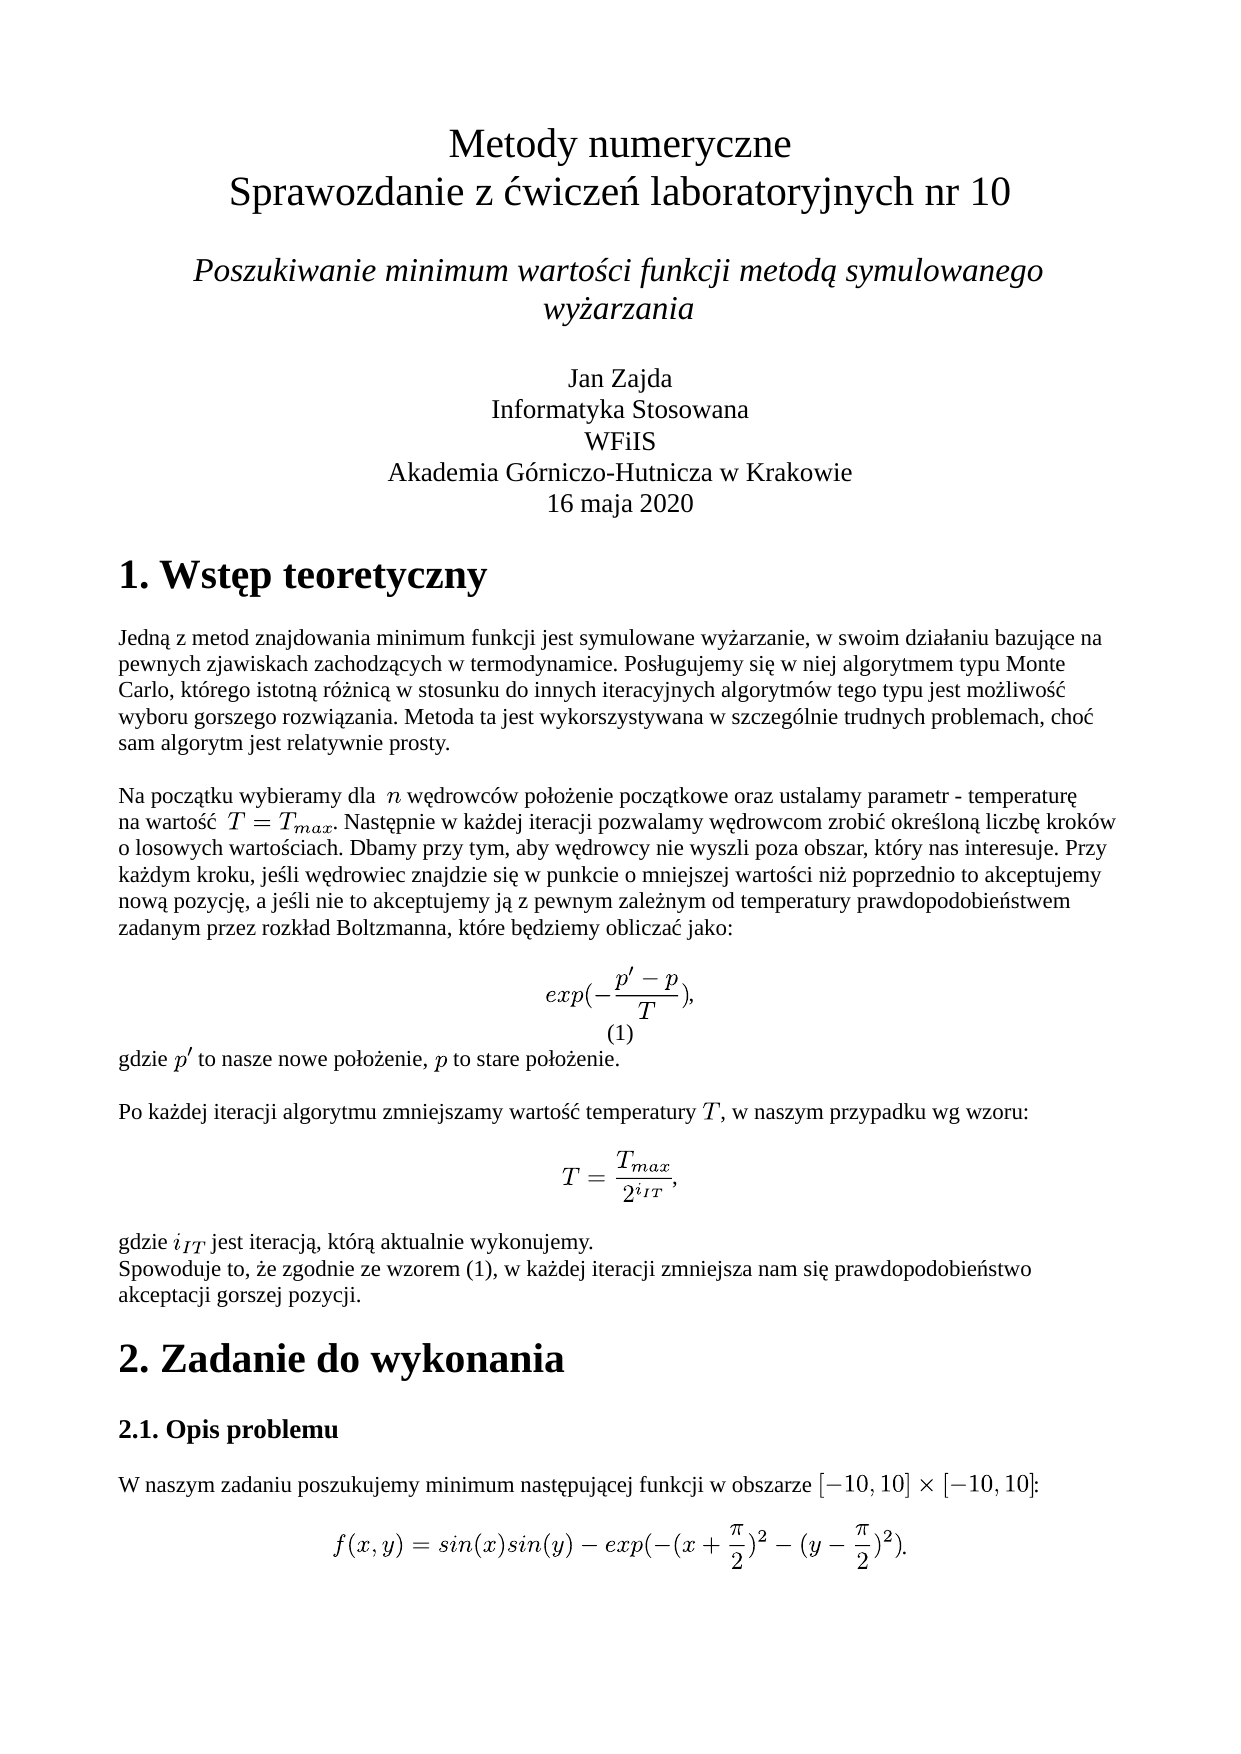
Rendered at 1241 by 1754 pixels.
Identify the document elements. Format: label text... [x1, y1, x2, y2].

text Metody numeryczne [118, 118, 1122, 166]
text 2. Zadanie do wykonania [118, 1334, 1122, 1382]
text gdzie jest iteracją, którą aktualnie wykonujemy. [118, 1228, 1122, 1254]
text Poszukiwanie minimum wartości funkcji metodą symulowanego wyżarzania [118, 250, 1122, 327]
text Jedną z metod znajdowania minimum funkcji jest symulowane wyżarzanie, w swoim działaniu bazujące na pewnych zjawiskach zachodzących w termodynamice. Posługujemy się w niej algorytmem typu Monte Carlo, którego istotną różnicą w stosunku do innych iteracyjnych algorytmów tego typu jest możliwość wyboru gorszego rozwiązania. Metoda ta jest wykorszystywana w szczególnie trudnych problemach, choć sam algorytm jest relatywnie prosty. [118, 624, 1122, 755]
text gdzie to nasze nowe położenie, to stare położenie. [118, 1045, 1122, 1072]
text Informatyka Stosowana [118, 394, 1122, 425]
text Sprawozdanie z ćwiczeń laboratoryjnych nr 10 [118, 166, 1122, 214]
text Na początku wybieramy dla wędrowców położenie początkowe oraz ustalamy parametr - temperaturę [118, 782, 1122, 808]
text 16 maja 2020 [118, 487, 1122, 518]
text Po każdej iteracji algorytmu zmniejszamy wartość temperatury , w naszym przypadku wg wzoru: [118, 1098, 1122, 1124]
text , [633, 966, 1122, 1019]
text Akademia Górniczo-Hutnicza w Krakowie [118, 456, 1122, 487]
text na wartość . Następnie w każdej iteracji pozwalamy wędrowcom zrobić określoną liczbę kroków o losowych wartościach. Dbamy przy tym, aby wędrowcy nie wyszli poza obszar, który nas interesuje. Przy każdym kroku, jeśli wędrowiec znajdzie się w punkcie o mniejszej wartości niż poprzednio to akceptujemy nową pozycję, a jeśli nie to akceptujemy ją z pewnym zależnym od temperatury prawdopodobieństwem zadanym przez rozkład Boltzmanna, które będziemy obliczać jako: [118, 808, 1122, 940]
text W naszym zadaniu poszukujemy minimum następującej funkcji w obszarze : [118, 1470, 1122, 1498]
text , [634, 1151, 1122, 1202]
text [118, 1151, 623, 1202]
text (1) [118, 1019, 1122, 1045]
text WFiIS [118, 425, 1122, 456]
text 2.1. Opis problemu [118, 1413, 1122, 1444]
text [118, 1524, 732, 1569]
text Jan Zajda [118, 362, 1122, 394]
text 1. Wstęp teoretyczny [118, 549, 1122, 597]
text . [868, 1524, 1122, 1569]
text [118, 966, 639, 1019]
text Spowoduje to, że zgodnie ze wzorem (1), w każdej iteracji zmniejsza nam się prawdopodobieństwo akceptacji gorszej pozycji. [118, 1254, 1122, 1307]
